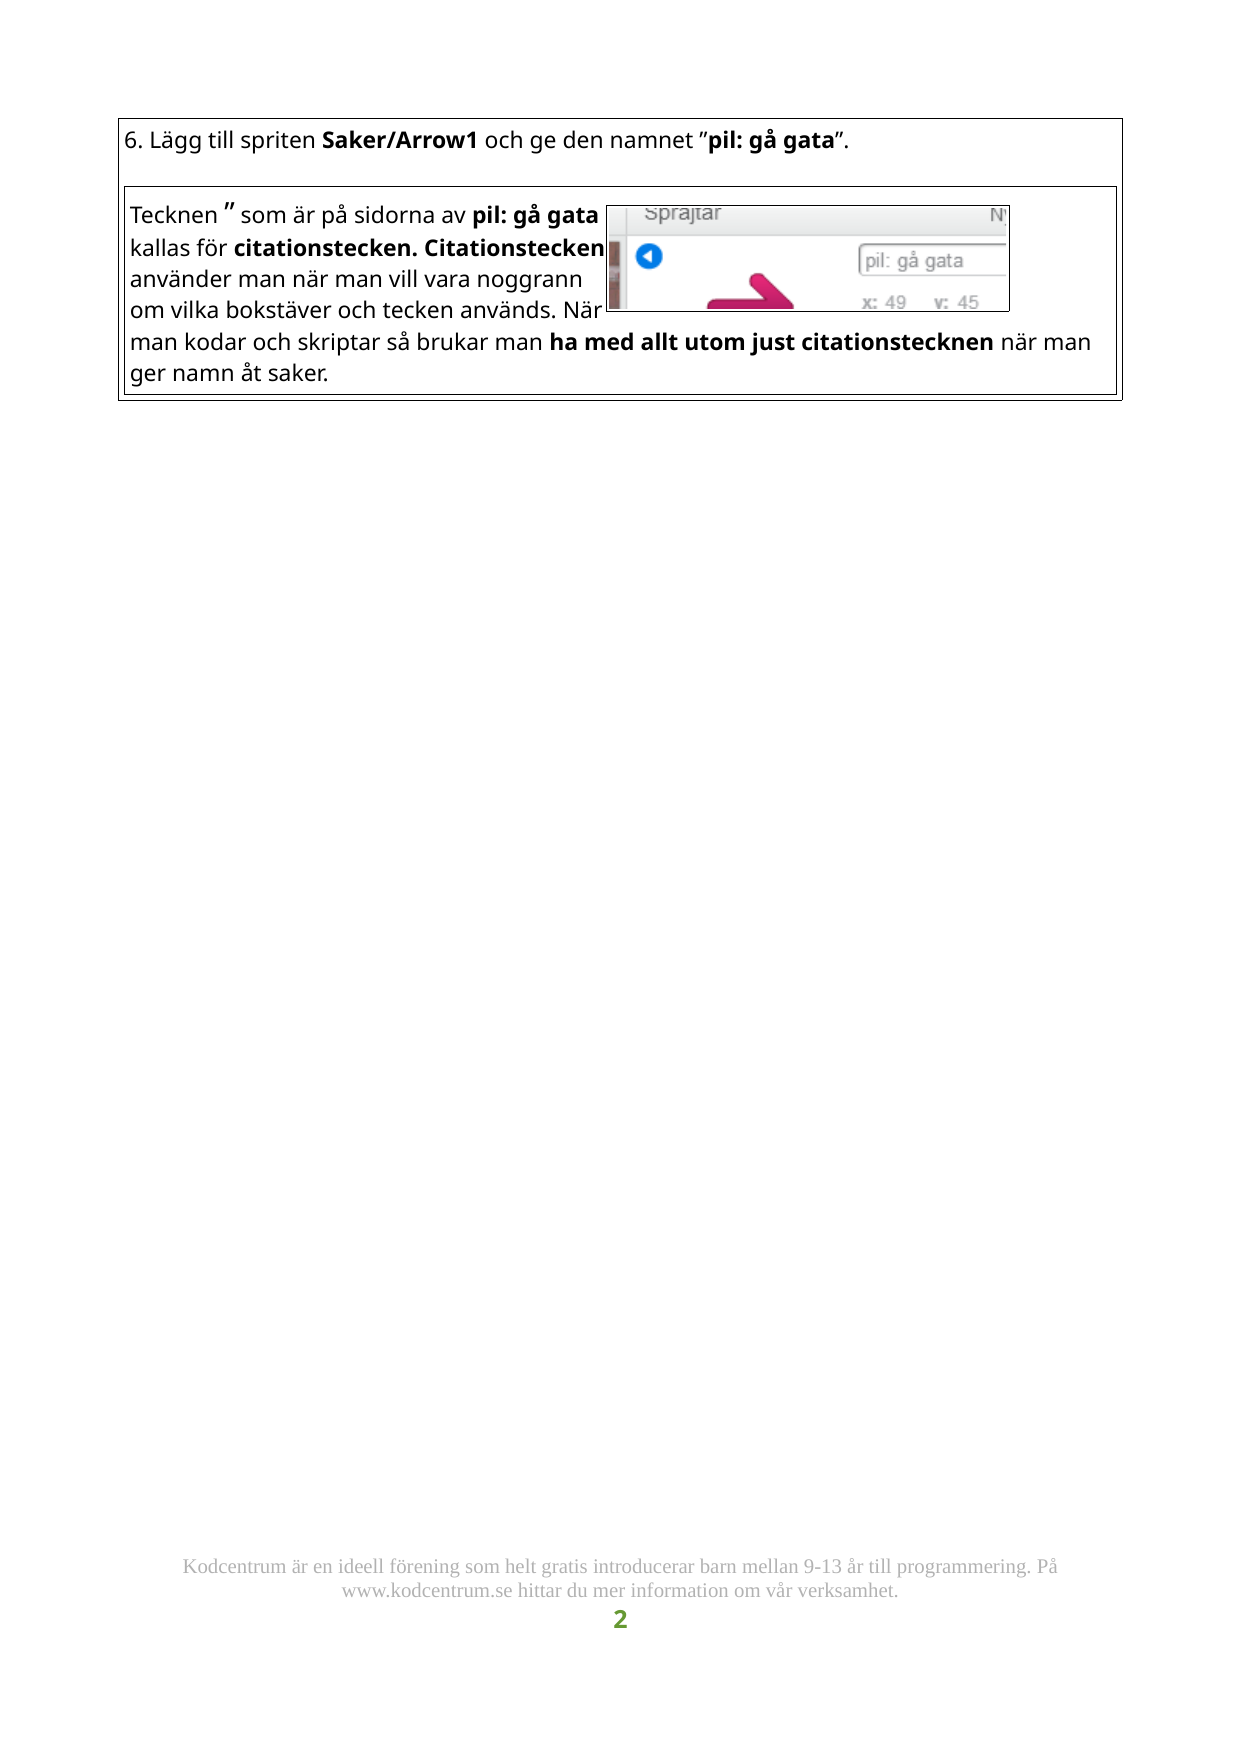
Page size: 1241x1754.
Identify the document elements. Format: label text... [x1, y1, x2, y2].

table_header 6. Lägg till spriten Saker/Arrow1 och ge den namnet ”pil: gå gata”. [119, 119, 1122, 400]
picture [609, 208, 1007, 309]
table_header Tecknen ” som är på sidorna av pil: gå gata kallas för citationstecken. Citationstecken använder man när man vill vara noggrann om vilka bokstäver och tecken används. När man kodar och skriptar så brukar man ha med allt utom just citationstecknen när man ger namn åt saker. [125, 187, 1116, 394]
